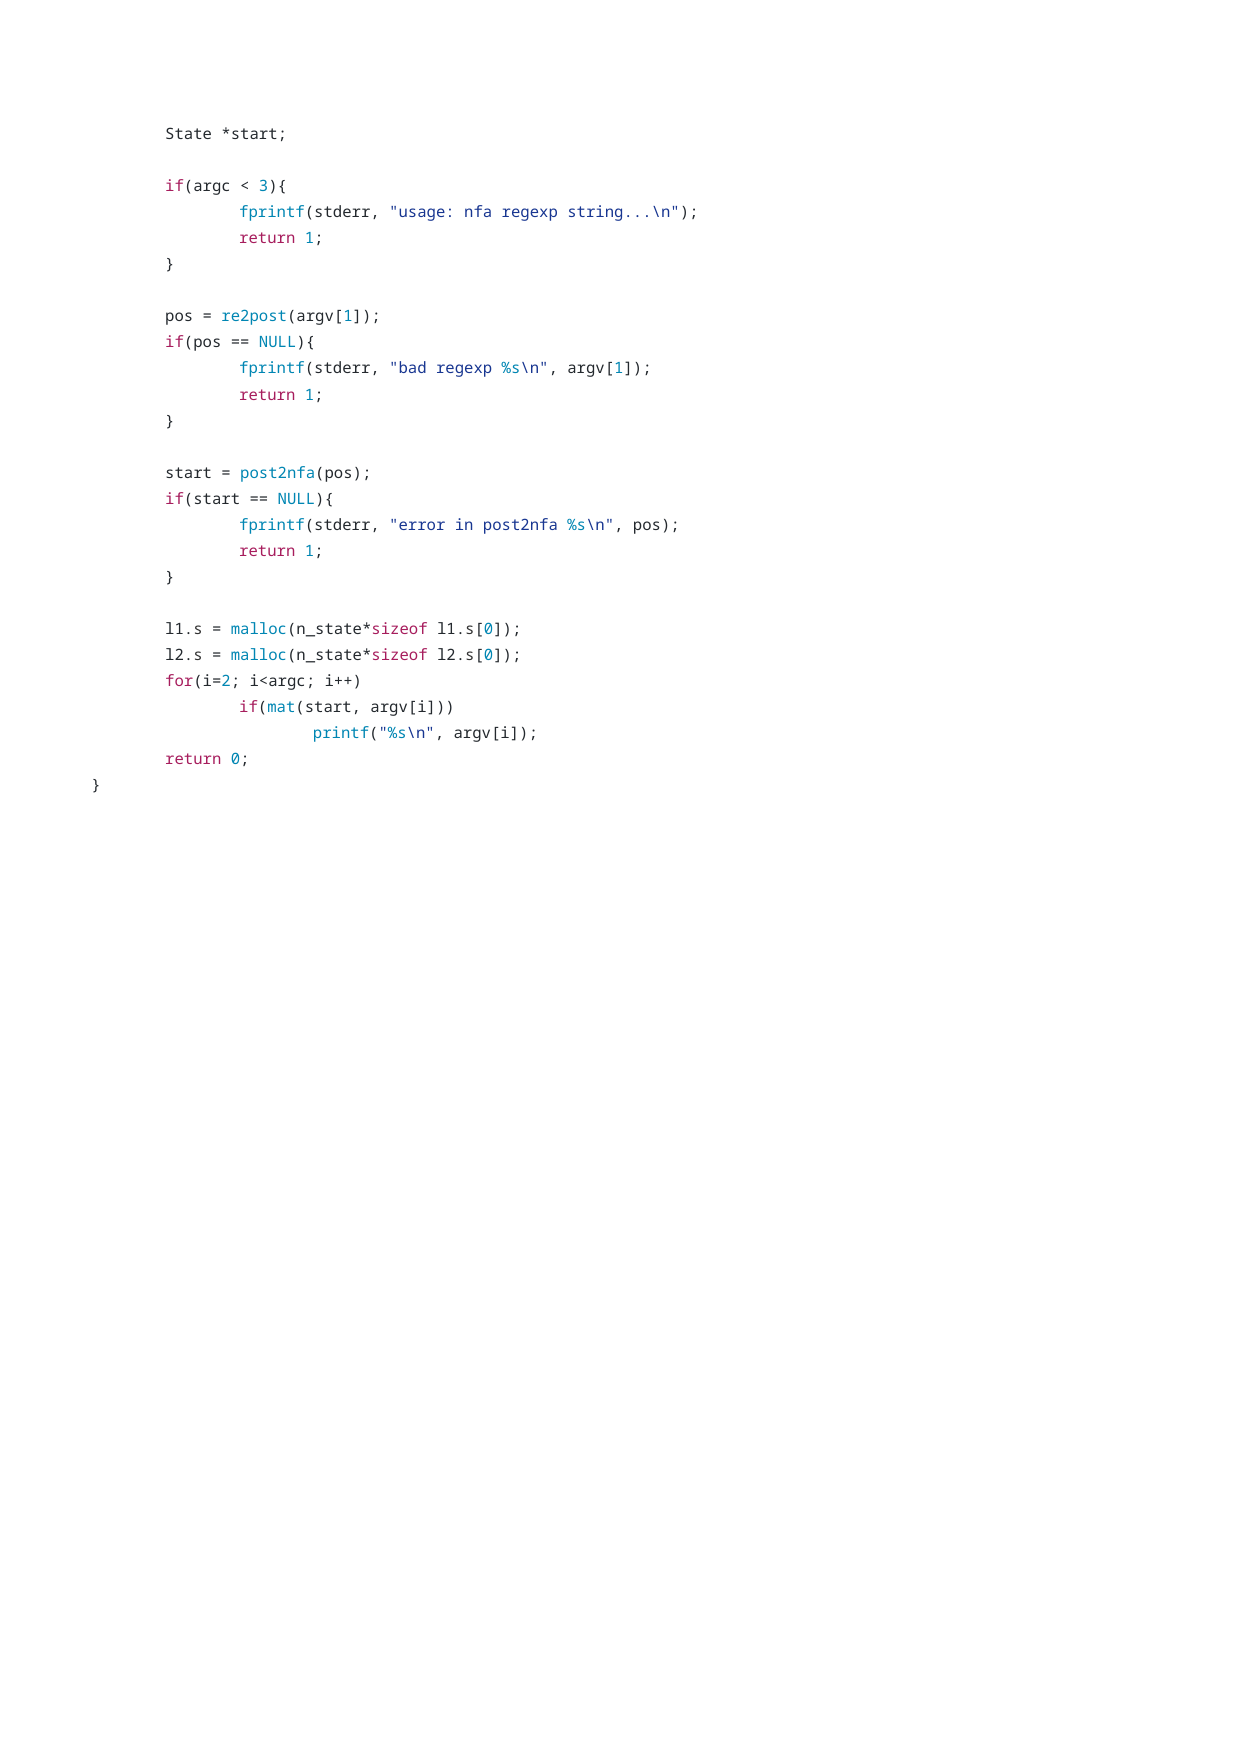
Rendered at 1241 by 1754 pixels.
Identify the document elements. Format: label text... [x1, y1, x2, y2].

table_cell if(pos == NULL){ [78, 326, 1066, 352]
table_cell [61, 483, 78, 509]
table_cell [61, 353, 78, 378]
table_cell [61, 743, 78, 769]
table_cell fprintf(stderr, "usage: nfa regexp string...\n"); [78, 196, 1066, 222]
table_cell return 1; [78, 222, 1066, 248]
table_cell [61, 196, 78, 222]
table_cell return 1; [78, 379, 1066, 404]
table_cell [61, 509, 78, 535]
table_cell [61, 639, 78, 665]
table_cell fprintf(stderr, "error in post2nfa %s\n", pos); [78, 509, 1066, 535]
table_cell [61, 613, 78, 639]
table_cell [61, 118, 78, 144]
table_cell return 0; [78, 743, 1066, 769]
table_cell l2.s = malloc(n_state*sizeof l2.s[0]); [78, 639, 1066, 665]
table_cell if(start == NULL){ [78, 483, 1066, 509]
table_cell [61, 248, 78, 274]
table_cell [78, 274, 1066, 300]
table_cell [61, 691, 78, 717]
table_cell pos = re2post(argv[1]); [78, 300, 1066, 326]
table_cell [61, 144, 78, 170]
table_cell [78, 144, 1066, 170]
table_cell [61, 431, 78, 457]
table_cell [61, 274, 78, 300]
table_cell [78, 431, 1066, 457]
table_cell [61, 535, 78, 561]
table_cell [61, 457, 78, 483]
table_cell [61, 587, 78, 613]
table_cell [61, 379, 78, 404]
table_cell [61, 170, 78, 196]
table_cell [61, 405, 78, 431]
table_cell start = post2nfa(pos); [78, 457, 1066, 483]
table_cell [61, 769, 78, 795]
table_cell [61, 222, 78, 248]
table_cell for(i=2; i<argc; i++) [78, 665, 1066, 691]
table_cell if(argc < 3){ [78, 170, 1066, 196]
table_cell } [78, 405, 1066, 431]
table_cell [61, 561, 78, 587]
table_cell printf("%s\n", argv[i]); [78, 717, 1066, 743]
table_cell } [78, 248, 1066, 274]
table_cell fprintf(stderr, "bad regexp %s\n", argv[1]); [78, 353, 1066, 378]
table_cell l1.s = malloc(n_state*sizeof l1.s[0]); [78, 613, 1066, 639]
table_cell } [78, 561, 1066, 587]
table_cell [61, 717, 78, 743]
table_cell } [78, 769, 1066, 795]
table_cell State *start; [78, 118, 1066, 144]
table_cell [78, 587, 1066, 613]
table_cell [61, 326, 78, 352]
table_cell [61, 300, 78, 326]
table_cell if(mat(start, argv[i])) [78, 691, 1066, 717]
table_cell return 1; [78, 535, 1066, 561]
table_cell [61, 665, 78, 691]
